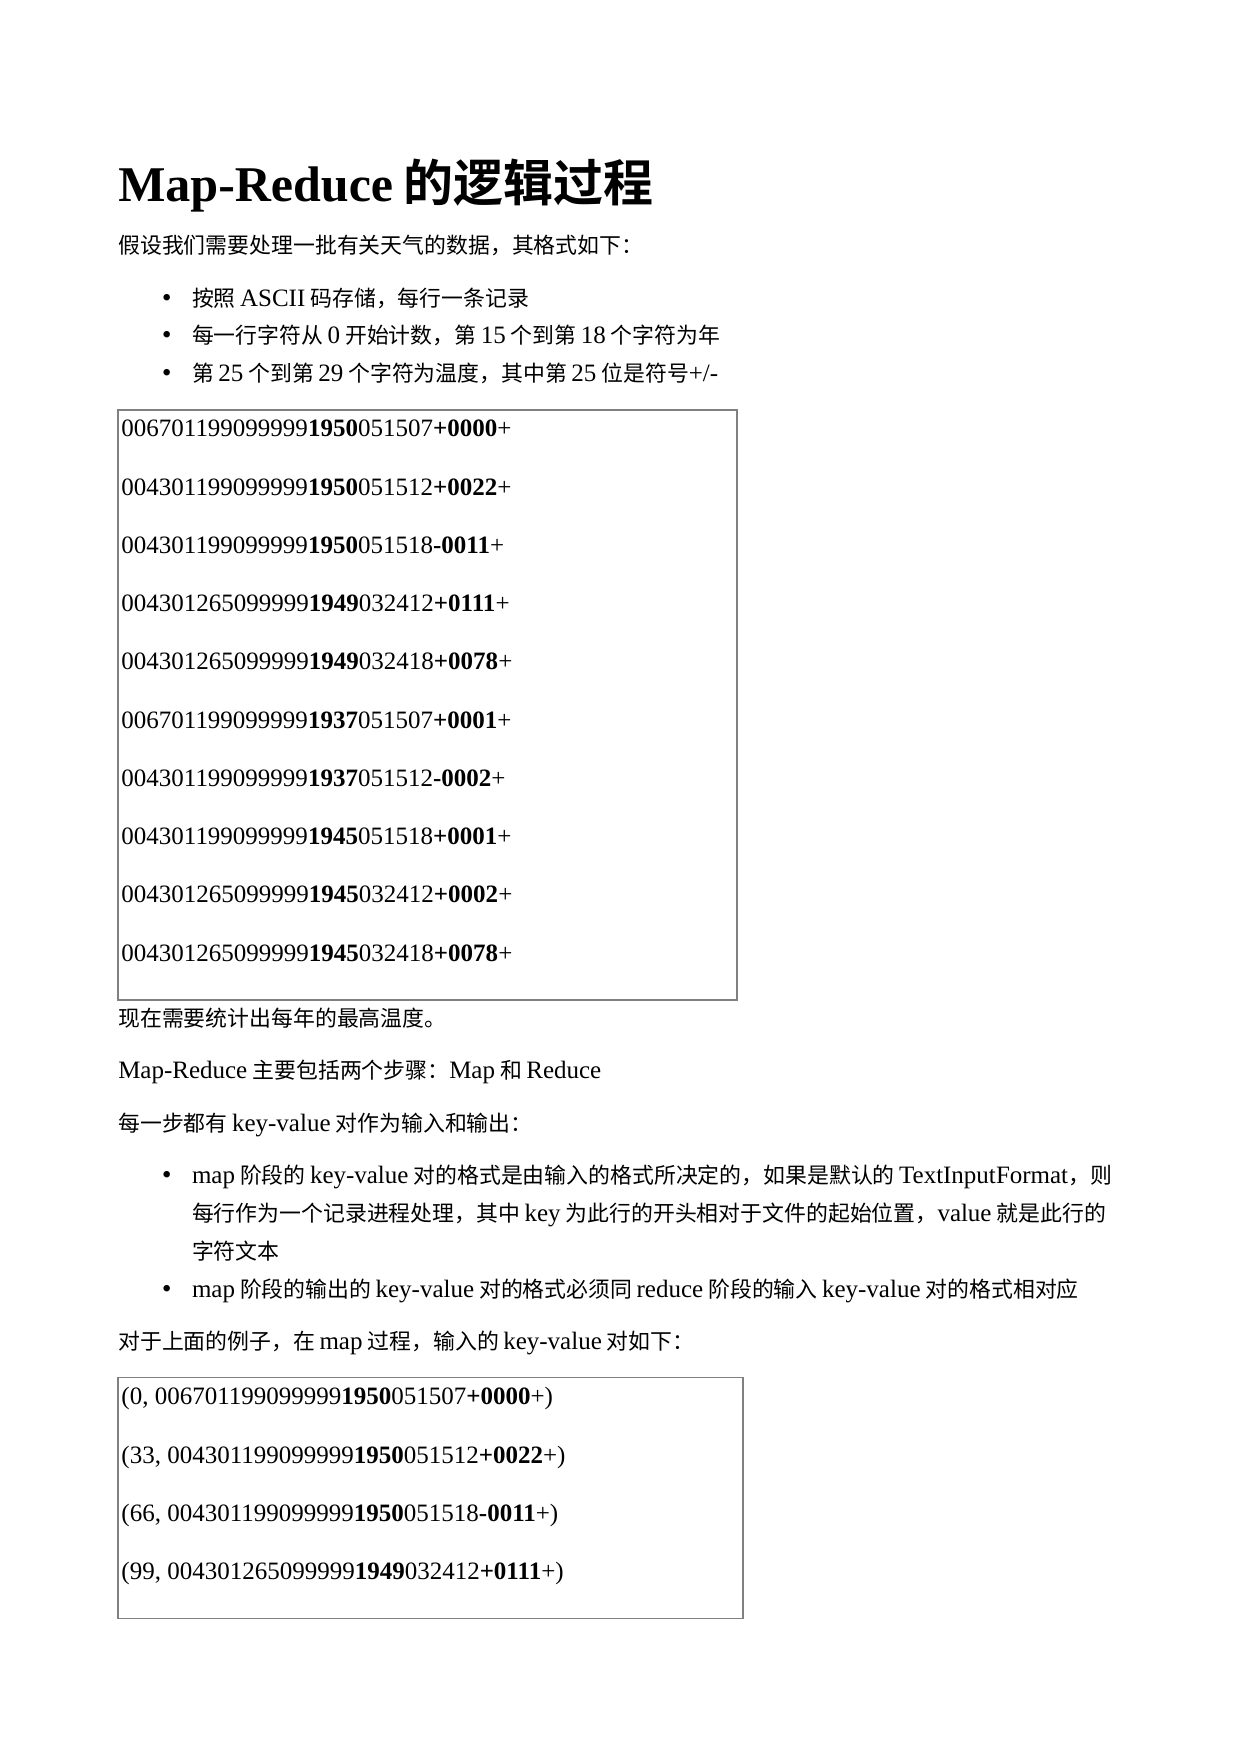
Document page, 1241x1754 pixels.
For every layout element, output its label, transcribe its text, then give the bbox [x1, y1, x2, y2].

list map阶段的输出的key-value对的格式必须同reduce阶段的输入key-value对的格式相对应 [162, 1272, 1122, 1303]
list 第25个到第29个字符为温度，其中第25位是符号+/- [162, 356, 1122, 388]
text 每一步都有key-value对作为输入和输出： [118, 1106, 1122, 1137]
list map阶段的key-value对的格式是由输入的格式所决定的，如果是默认的TextInputFormat，则每行作为一个记录进程处理，其中key为此行的开头相对于文件的起始位置，value就是此行的字符文本 [162, 1158, 1122, 1266]
table_header (0, 0067011990999991950051507+0000+) (33, 0043011990999991950051512+0022+) (66, 0043011990999991950051518-0011+) (99, 0043012650999991949032412+0111+) [119, 1378, 742, 1617]
text Map-Reduce主要包括两个步骤：Map和Reduce [118, 1053, 1122, 1085]
text 现在需要统计出每年的最高温度。 [118, 1001, 1122, 1032]
text 对于上面的例子，在map过程，输入的key-value对如下： [118, 1324, 1122, 1356]
table_header 0067011990999991950051507+0000+ 0043011990999991950051512+0022+ 0043011990999991950051518-0011+ 0043012650999991949032412+0111+ 0043012650999991949032418+0078+ 0067011990999991937051507+0001+ 0043011990999991937051512-0002+ 0043011990999991945051518+0001+ 0043012650999991945032412+0002+ 0043012650999991945032418+0078+ [119, 411, 736, 999]
list 每一行字符从0开始计数，第15个到第18个字符为年 [162, 318, 1122, 350]
text 假设我们需要处理一批有关天气的数据，其格式如下： [118, 228, 1122, 260]
subtitle Map-Reduce的逻辑过程 [118, 143, 1122, 216]
list 按照ASCII码存储，每行一条记录 [162, 281, 1122, 312]
